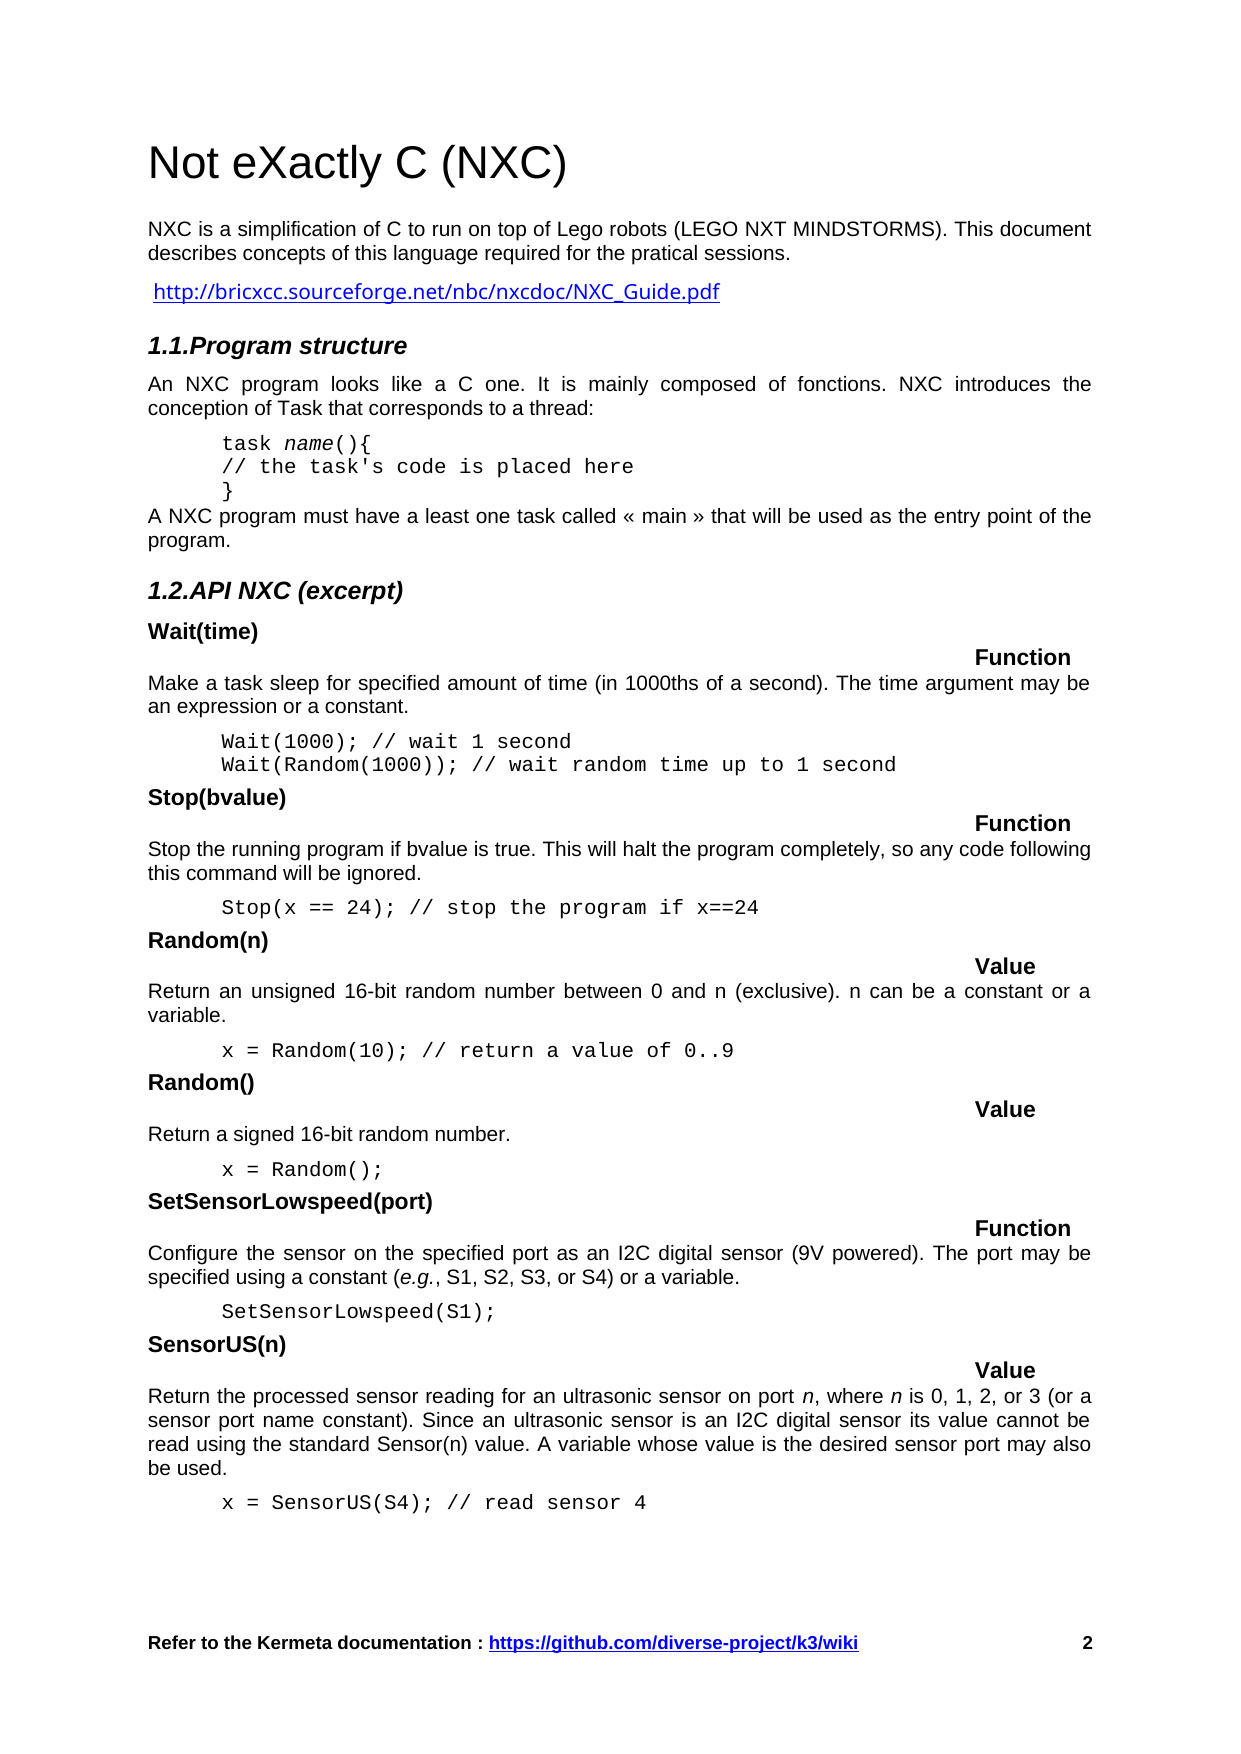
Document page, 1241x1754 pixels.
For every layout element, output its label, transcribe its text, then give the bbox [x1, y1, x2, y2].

text Return the processed sensor reading for an ultrasonic sensor on port n, where n is 0, 1, 2, or 3 (or a sensor port name constant). Since an ultrasonic sensor is an I2C digital sensor its value cannot be read using the standard Sensor(n) value. A variable whose value is the desired sensor port may also be used. [148, 1383, 1093, 1479]
text A NXC program must have a least one task called « main » that will be used as the entry point of the program. [148, 503, 1093, 551]
text Wait(Random(1000)); // wait random time up to 1 second [221, 754, 1093, 778]
text Not eXactly C (NXC) [148, 136, 1093, 188]
text SensorUS(n) Value [148, 1331, 1093, 1383]
text Stop the running program if bvalue is true. This will halt the program completely, so any code following this command will be ignored. [148, 837, 1093, 884]
text NXC is a simplification of C to run on top of Lego robots (LEGO NXT MINDSTORMS). This document describes concepts of this language required for the pratical sessions. [148, 217, 1093, 265]
text // the task's code is placed here [221, 456, 1093, 480]
text Wait(1000); // wait 1 second [221, 731, 1093, 754]
text SetSensorLowspeed(port) Function [148, 1188, 1093, 1241]
text } [221, 480, 1093, 503]
text http://bricxcc.sourceforge.net/nbc/nxcdoc/NXC_Guide.pdf [148, 277, 1093, 306]
text x = SensorUS(S4); // read sensor 4 [221, 1492, 1093, 1516]
text x = Random(10); // return a value of 0..9 [221, 1040, 1093, 1063]
text Random() Value [148, 1069, 1093, 1122]
text Stop(bvalue) Function [148, 784, 1093, 837]
text Random(n) Value [148, 927, 1093, 979]
subtitle API NXC (excerpt) [148, 576, 1093, 605]
text x = Random(); [221, 1158, 1093, 1182]
subtitle Program structure [148, 331, 1093, 359]
text Stop(x == 24); // stop the program if x==24 [221, 897, 1093, 921]
text Configure the sensor on the specified port as an I2C digital sensor (9V powered). The port may be specified using a constant (e.g., S1, S2, S3, or S4) or a variable. [148, 1241, 1093, 1289]
text Make a task sleep for specified amount of time (in 1000ths of a second). The time argument may be an expression or a constant. [148, 670, 1093, 718]
text SetSensorLowspeed(S1); [221, 1301, 1093, 1325]
text Return a signed 16-bit random number. [148, 1122, 1093, 1146]
text An NXC program looks like a C one. It is mainly composed of fonctions. NXC introduces the conception of Task that corresponds to a thread: [148, 372, 1093, 420]
text task name(){ [221, 432, 1093, 456]
text Return an unsigned 16-bit random number between 0 and n (exclusive). n can be a constant or a variable. [148, 979, 1093, 1027]
text Wait(time) Function [148, 618, 1093, 670]
